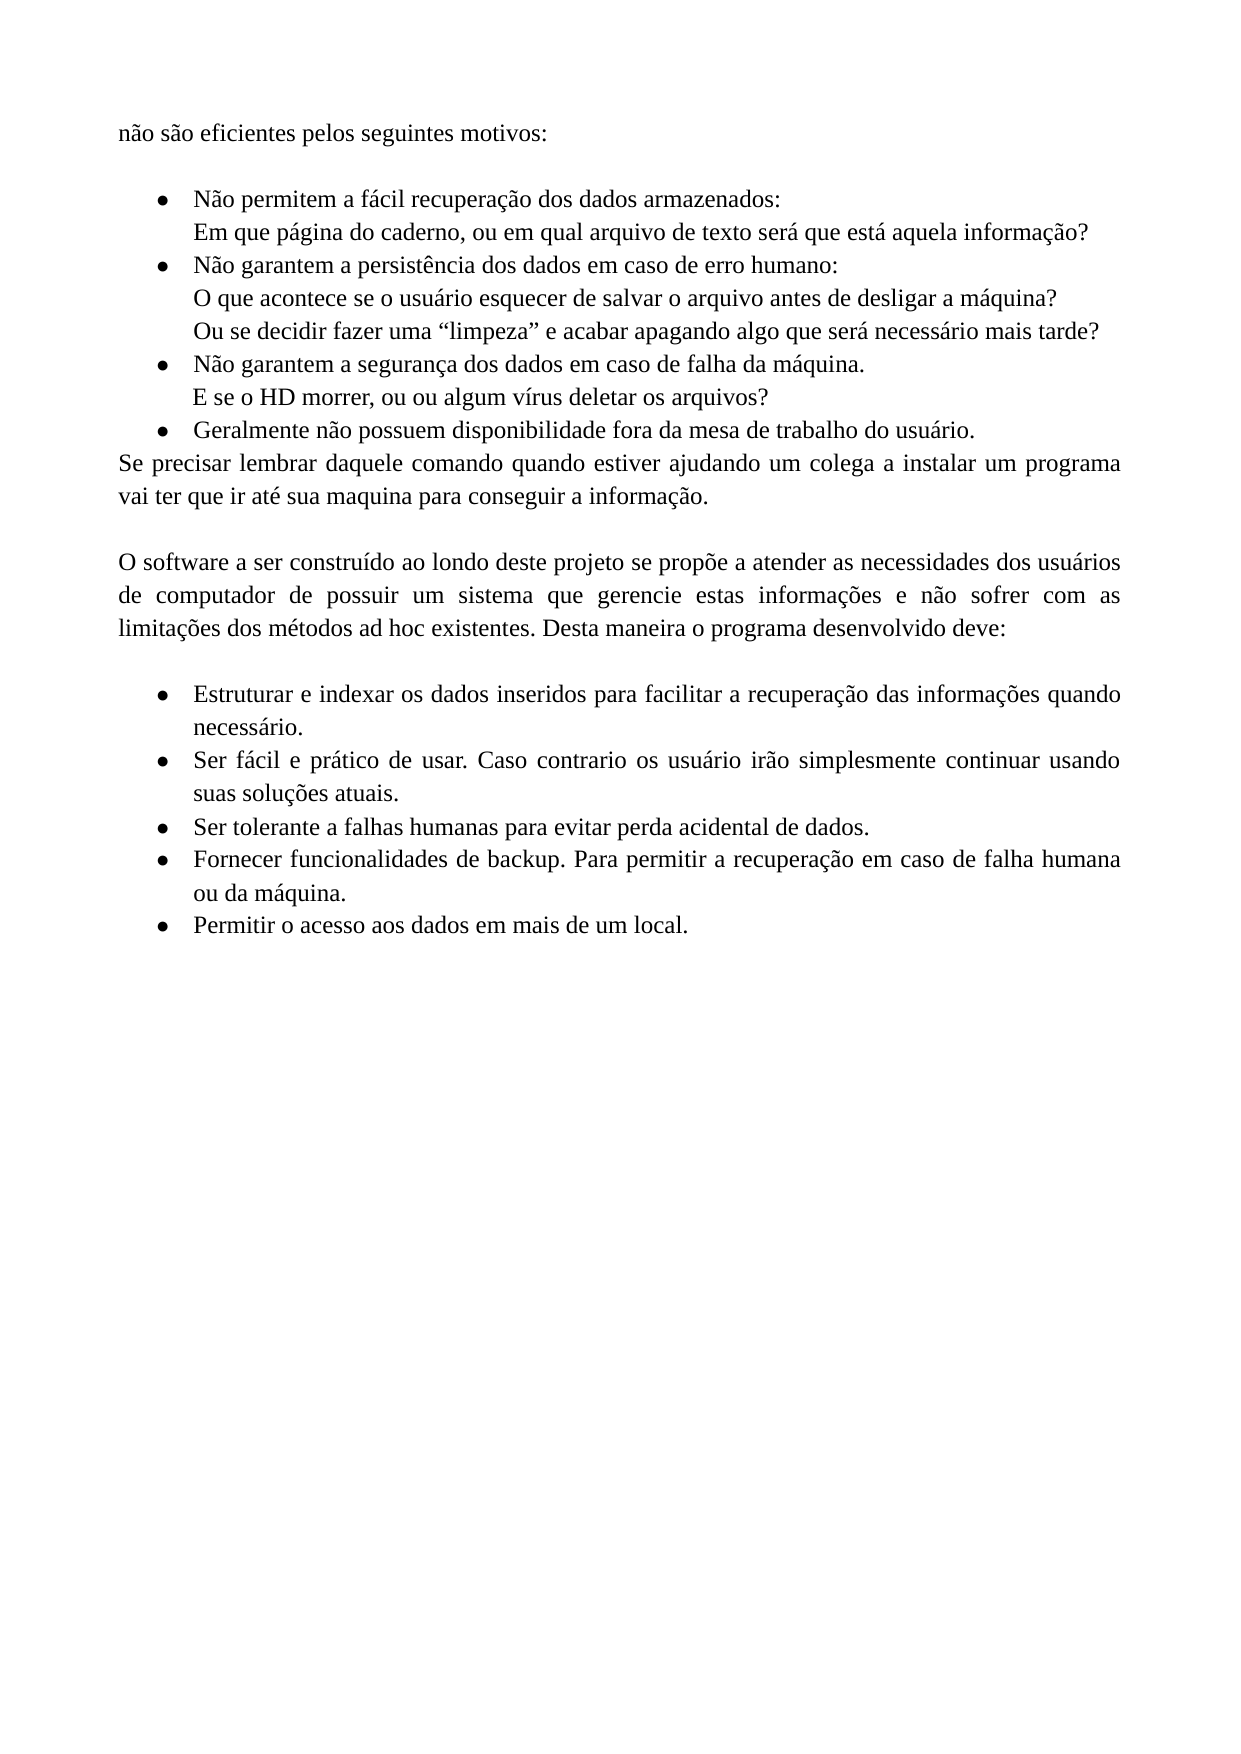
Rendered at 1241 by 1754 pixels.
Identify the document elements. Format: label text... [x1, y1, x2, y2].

list Estruturar e indexar os dados inseridos para facilitar a recuperação das informações quando necessário. [156, 679, 1122, 741]
text O software a ser construído ao londo deste projeto se propõe a atender as necessidades dos usuários de computador de possuir um sistema que gerencie estas informações e não sofrer com as limitações dos métodos ad hoc existentes. Desta maneira o programa desenvolvido deve: [118, 547, 1122, 642]
list Ser fácil e prático de usar. Caso contrario os usuário irão simplesmente continuar usando suas soluções atuais. [156, 746, 1122, 807]
list Permitir o acesso aos dados em mais de um local. [156, 911, 1122, 939]
list Não garantem a persistência dos dados em caso de erro humano: [156, 250, 1122, 279]
text Ou se decidir fazer uma “limpeza” e acabar apagando algo que será necessário mais tarde? [118, 316, 1122, 345]
text E se o HD morrer, ou ou algum vírus deletar os arquivos? [118, 382, 1122, 411]
list Geralmente não possuem disponibilidade fora da mesa de trabalho do usuário. [156, 415, 1122, 444]
list Ser tolerante a falhas humanas para evitar perda acidental de dados. [156, 812, 1122, 840]
text O que acontece se o usuário esquecer de salvar o arquivo antes de desligar a máquina? [118, 283, 1122, 312]
text não são eficientes pelos seguintes motivos: [118, 118, 1122, 147]
text Em que página do caderno, ou em qual arquivo de texto será que está aquela informação? [193, 217, 1122, 246]
list Não garantem a segurança dos dados em caso de falha da máquina. [156, 349, 1122, 378]
list Fornecer funcionalidades de backup. Para permitir a recuperação em caso de falha humana ou da máquina. [156, 844, 1122, 906]
list Não permitem a fácil recuperação dos dados armazenados: [156, 184, 1122, 213]
text Se precisar lembrar daquele comando quando estiver ajudando um colega a instalar um programa vai ter que ir até sua maquina para conseguir a informação. [118, 448, 1122, 510]
